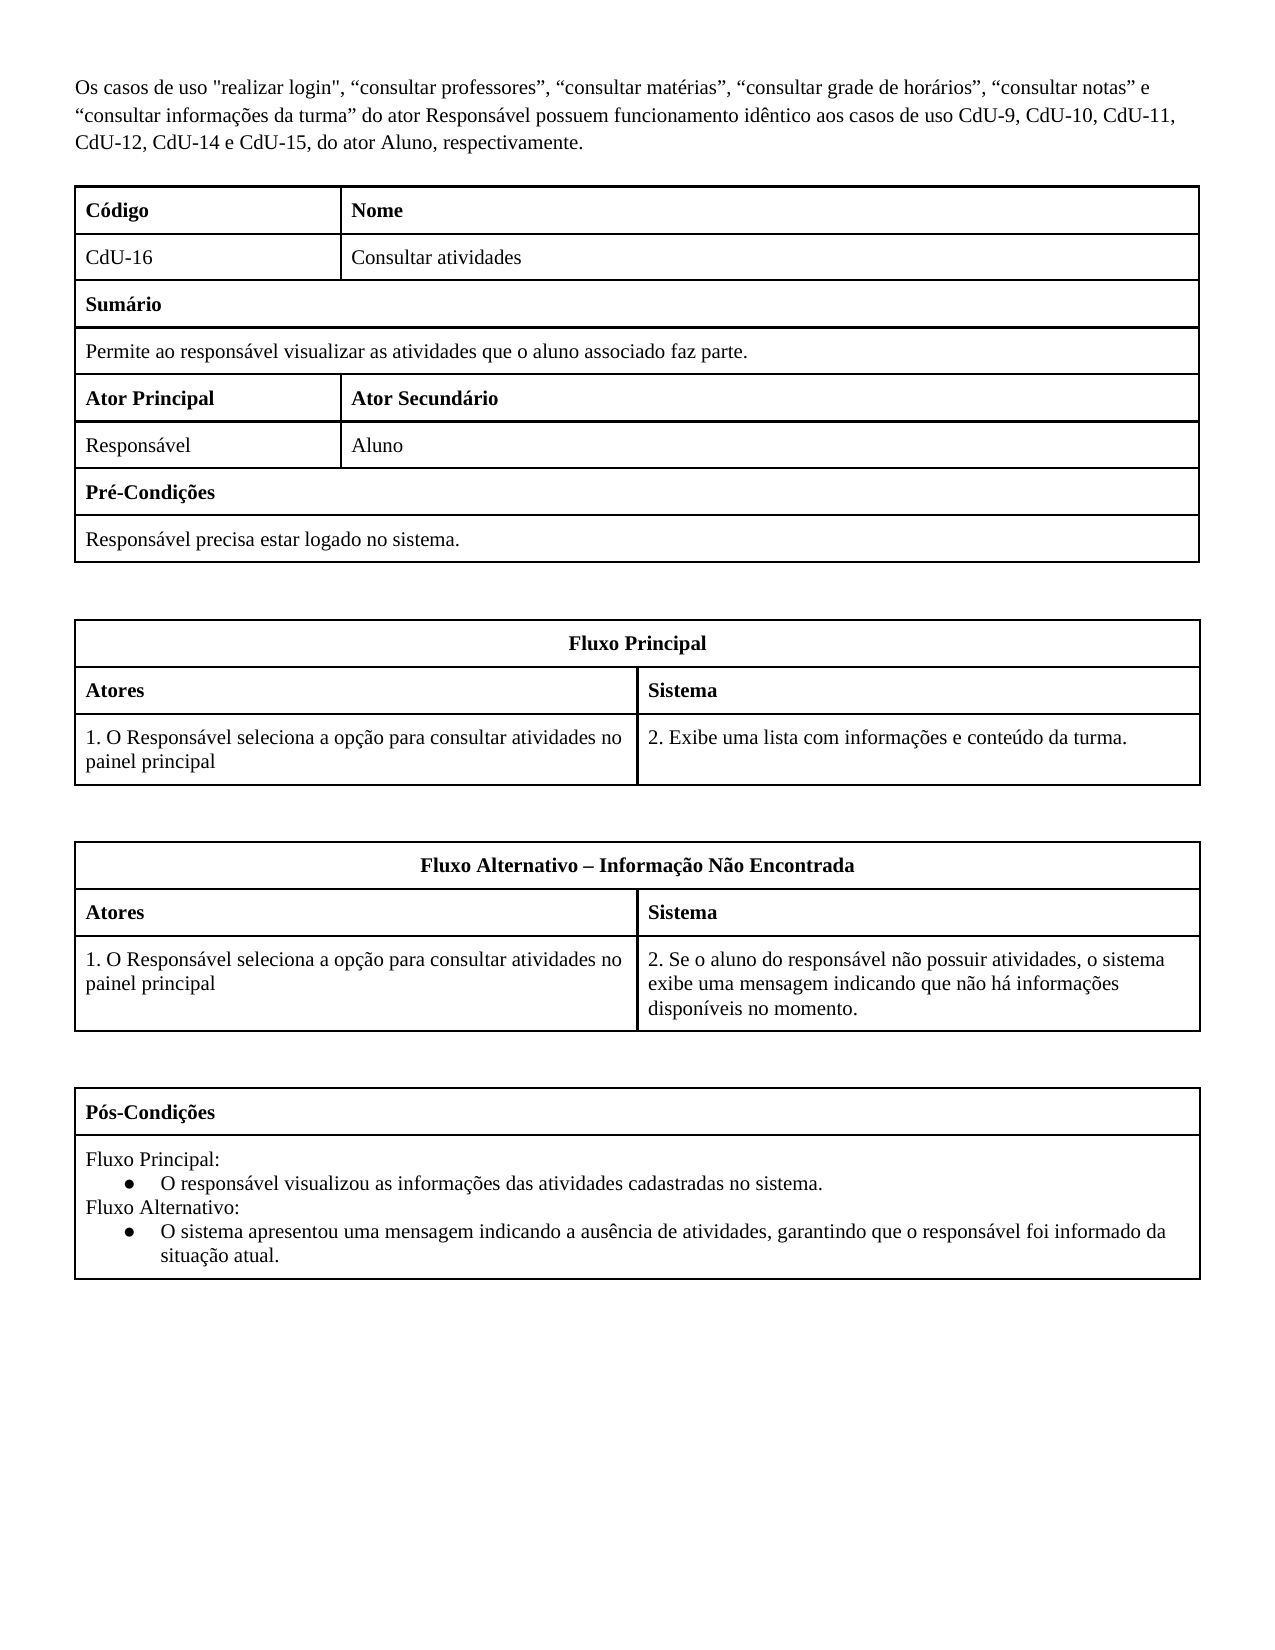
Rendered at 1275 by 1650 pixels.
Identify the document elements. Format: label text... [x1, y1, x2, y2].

table_cell Consultar atividades [342, 235, 1198, 279]
table_cell Ator Principal [76, 375, 340, 420]
table_cell 1. O Responsável seleciona a opção para consultar atividades no painel principal [76, 715, 636, 783]
table_header Fluxo Principal [76, 621, 1199, 666]
table_cell Sumário [76, 281, 1198, 326]
table_cell Aluno [342, 423, 1198, 467]
table_cell Sistema [639, 668, 1199, 712]
table_cell Pré-Condições [76, 469, 1198, 514]
table_cell 2. Exibe uma lista com informações e conteúdo da turma. [639, 715, 1199, 783]
table_cell CdU-16 [76, 235, 340, 279]
table_cell Atores [76, 890, 636, 935]
table_header Código [76, 188, 340, 232]
table_cell 2. Se o aluno do responsável não possuir atividades, o sistema exibe uma mensagem indicando que não há informações disponíveis no momento. [639, 937, 1199, 1030]
table_cell Permite ao responsável visualizar as atividades que o aluno associado faz parte. [76, 329, 1198, 373]
table_cell 1. O Responsável seleciona a opção para consultar atividades no painel principal [76, 937, 636, 1030]
table_header Pós-Condições [76, 1089, 1199, 1134]
table_cell Atores [76, 668, 636, 712]
table_cell Sistema [639, 890, 1199, 935]
text Os casos de uso "realizar login", “consultar professores”, “consultar matérias”, “consultar grade de horários”, “consultar notas” e “consultar informações da turma” do ator Responsável possuem funcionamento idêntico aos casos de uso CdU-9, CdU-10, CdU-11, CdU-12, CdU-14 e CdU-15, do ator Aluno, respectivamente. [75, 75, 1200, 154]
table_cell Ator Secundário [342, 375, 1198, 420]
table_header Nome [342, 188, 1198, 232]
table_cell Fluxo Principal: O responsável visualizou as informações das atividades cadastradas no sistema. Fluxo Alternativo: O sistema apresentou uma mensagem indicando a ausência de atividades, garantindo que o responsável foi informado da situação atual. [76, 1136, 1199, 1277]
table_header Fluxo Alternativo – Informação Não Encontrada [76, 843, 1199, 888]
table_cell Responsável [76, 423, 340, 467]
table_cell Responsável precisa estar logado no sistema. [76, 516, 1198, 561]
